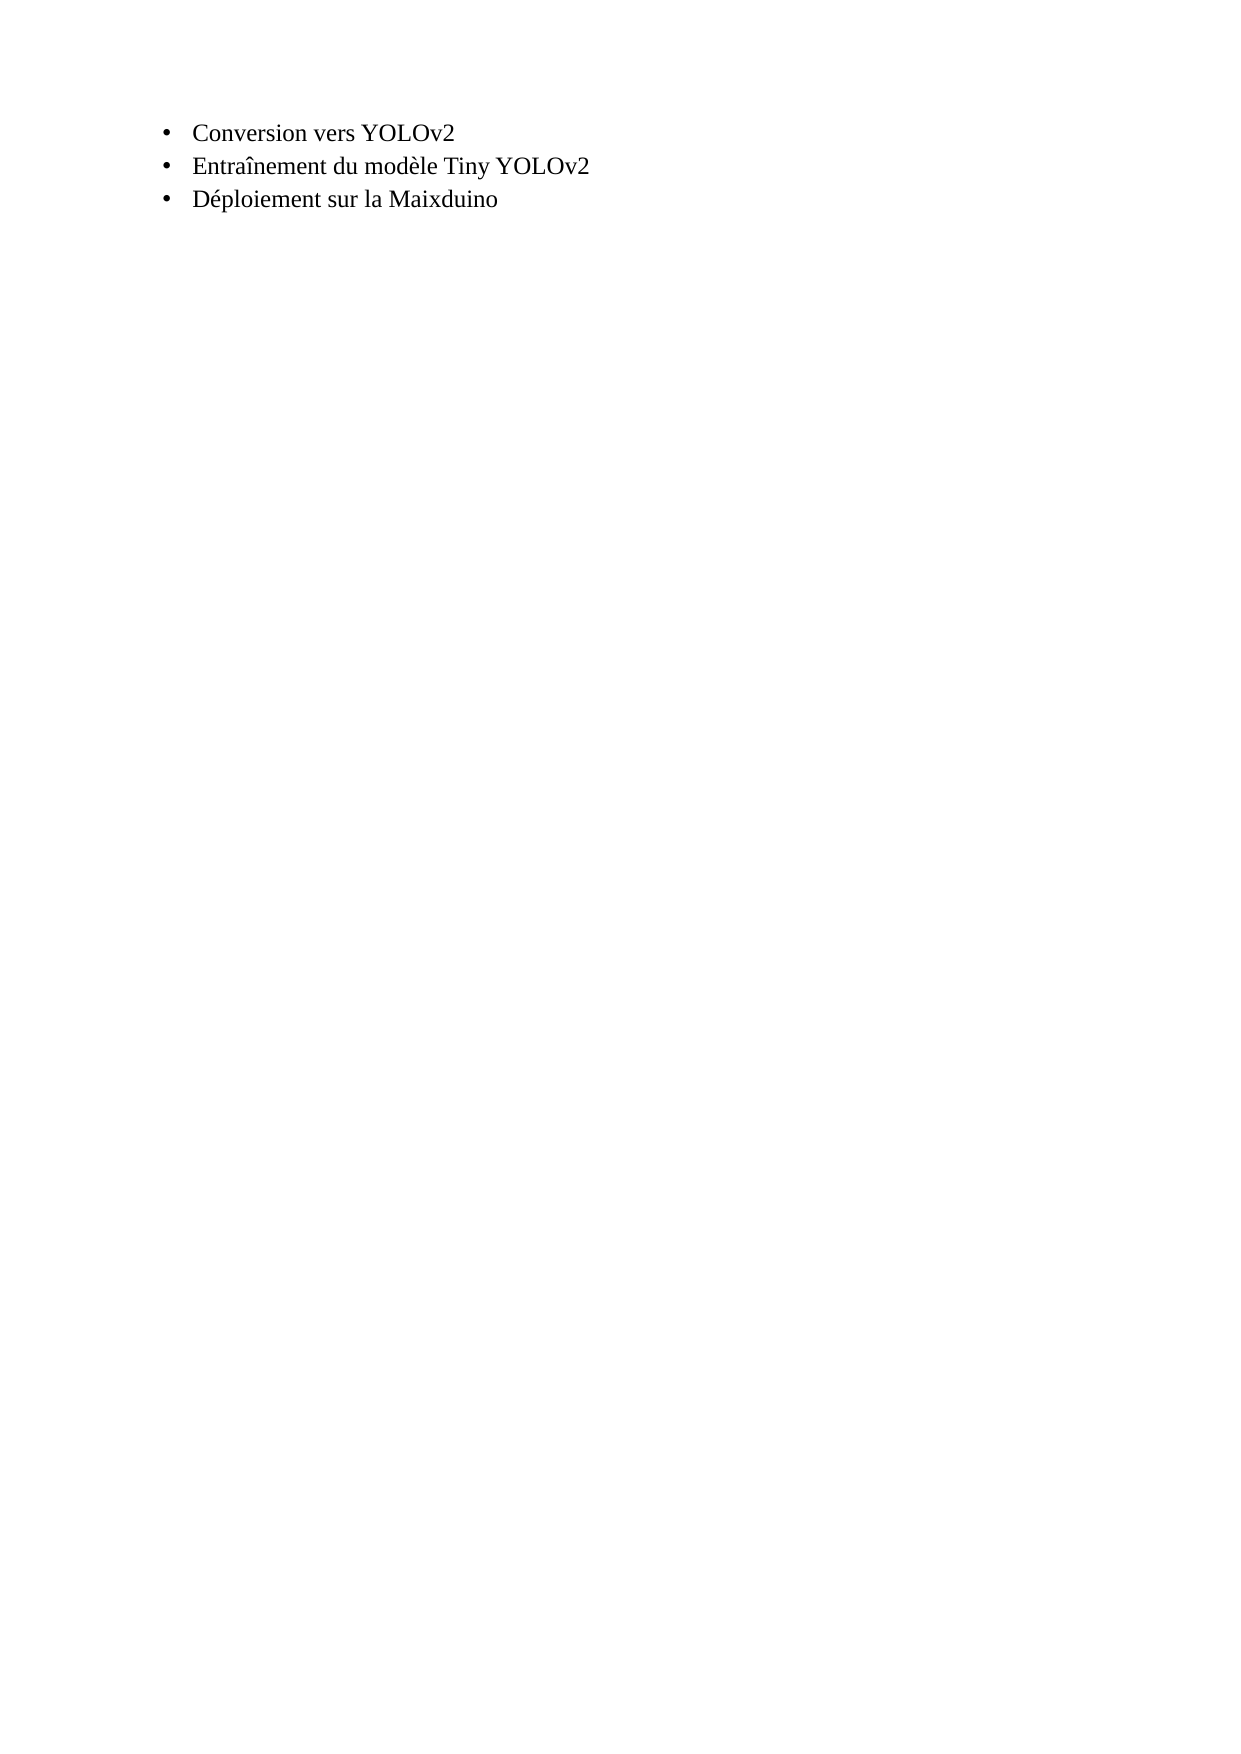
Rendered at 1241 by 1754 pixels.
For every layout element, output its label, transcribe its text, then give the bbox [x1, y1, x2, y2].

list Conversion vers YOLOv2 [162, 118, 1122, 147]
list Entraînement du modèle Tiny YOLOv2 [162, 151, 1122, 180]
list Déploiement sur la Maixduino [162, 184, 1122, 213]
